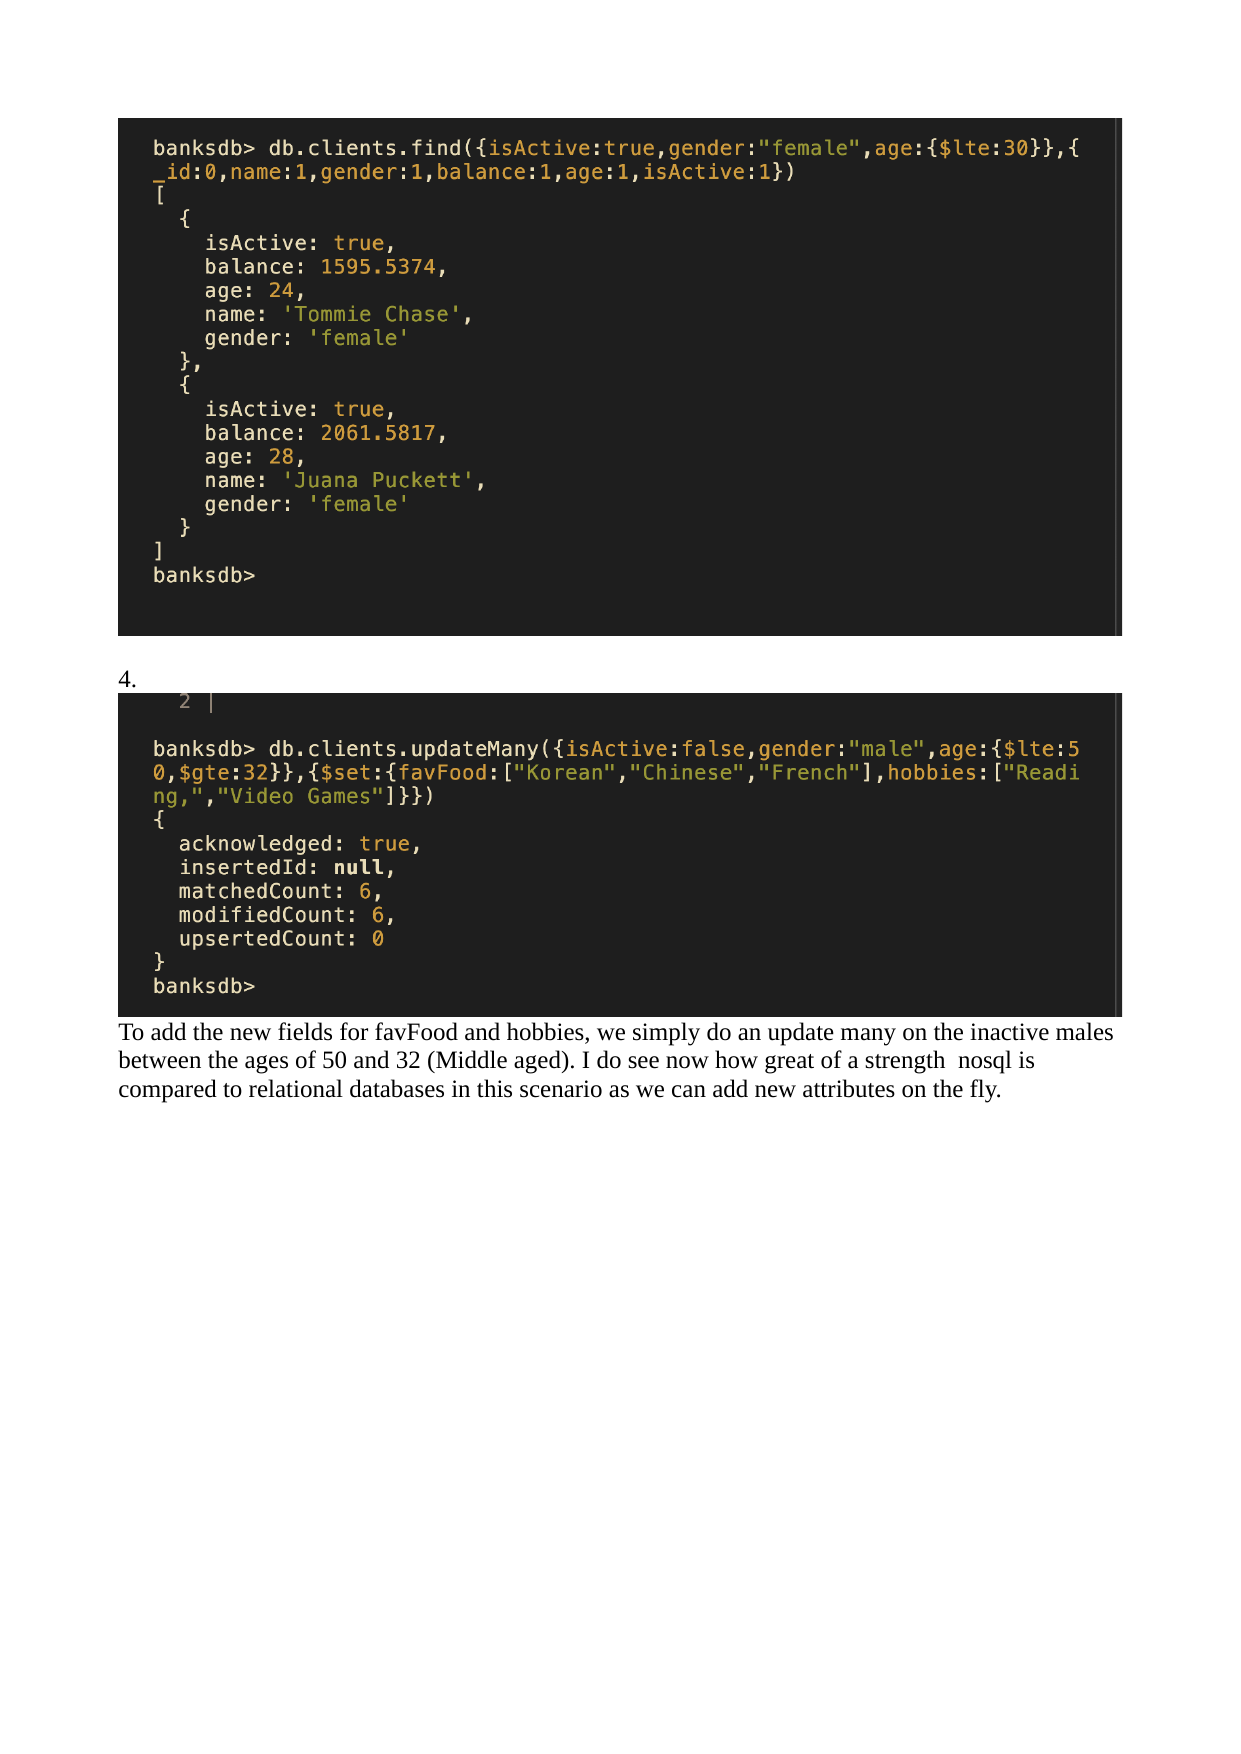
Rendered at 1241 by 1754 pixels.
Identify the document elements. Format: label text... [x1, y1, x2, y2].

picture [118, 693, 1123, 1017]
text 4. [118, 664, 1122, 693]
text To add the new fields for favFood and hobbies, we simply do an update many on the inactive males between the ages of 50 and 32 (Middle aged). I do see now how great of a strength nosql is compared to relational databases in this scenario as we can add new attributes on the fly. [118, 1017, 1122, 1103]
picture [118, 118, 1123, 636]
